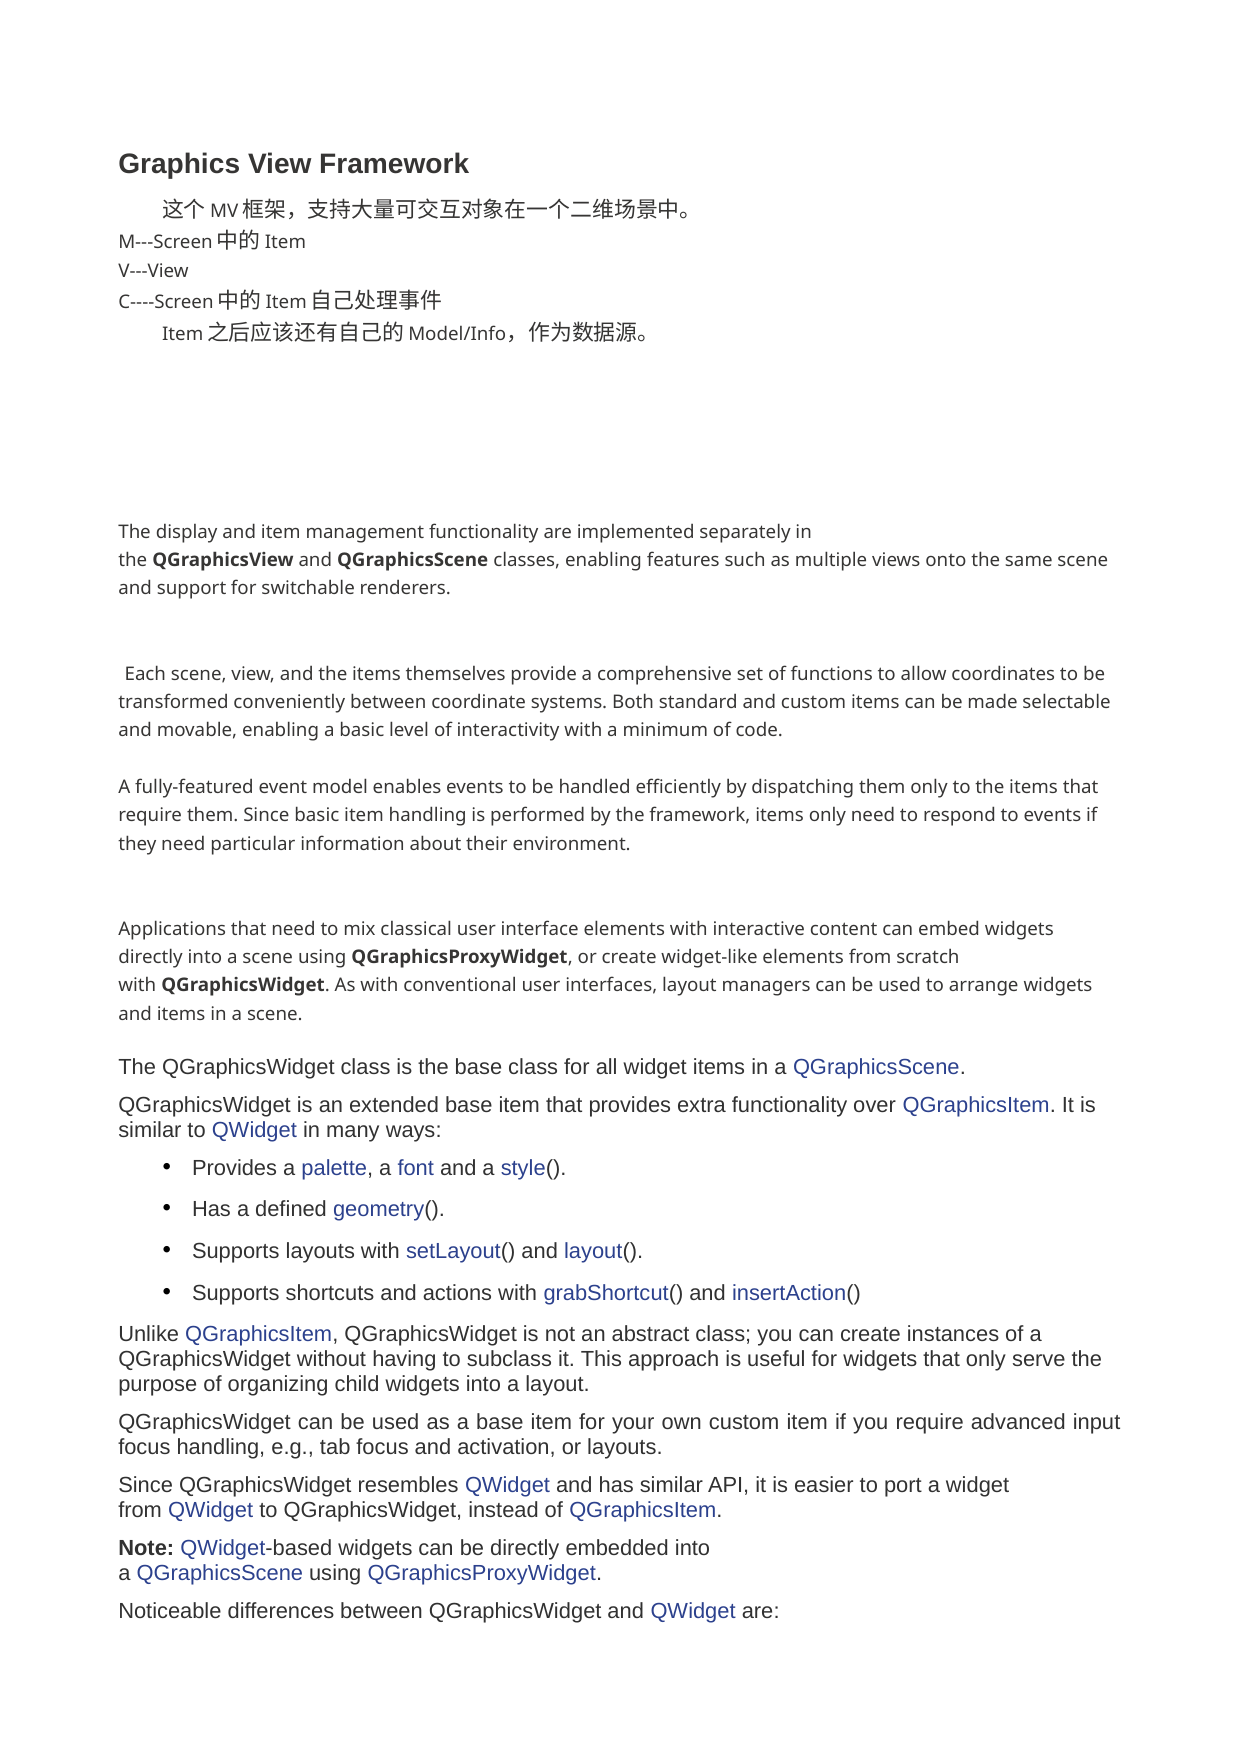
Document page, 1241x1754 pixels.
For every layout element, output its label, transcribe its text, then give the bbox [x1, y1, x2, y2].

text Since QGraphicsWidget resembles QWidget and has similar API, it is easier to port a widget from QWidget to QGraphicsWidget, instead of QGraphicsItem. [118, 1472, 1122, 1522]
text Noticeable differences between QGraphicsWidget and QWidget are: [118, 1598, 1122, 1623]
text Note: QWidget-based widgets can be directly embedded into a QGraphicsScene using QGraphicsProxyWidget. [118, 1535, 1122, 1585]
text QGraphicsWidget can be used as a base item for your own custom item if you require advanced input focus handling, e.g., tab focus and activation, or layouts. [118, 1409, 1122, 1459]
text QGraphicsWidget is an extended base item that provides extra functionality over QGraphicsItem. It is similar to QWidget in many ways: [118, 1092, 1122, 1142]
text Each scene, view, and the items themselves provide a comprehensive set of functions to allow coordinates to be transformed conveniently between coordinate systems. Both standard and custom items can be made selectable and movable, enabling a basic level of interactivity with a minimum of code. [118, 657, 1122, 742]
text The display and item management functionality are implemented separately in the QGraphicsView and QGraphicsScene classes, enabling features such as multiple views onto the same scene and support for switchable renderers. [118, 515, 1122, 600]
text Item之后应该还有自己的Model/Info，作为数据源。 [118, 315, 1122, 347]
text Unlike QGraphicsItem, QGraphicsWidget is not an abstract class; you can create instances of a QGraphicsWidget without having to subclass it. This approach is useful for widgets that only serve the purpose of organizing child widgets into a layout. [118, 1321, 1122, 1397]
list Provides a palette, a font and a style(). [162, 1155, 1122, 1181]
list Supports shortcuts and actions with grabShortcut() and insertAction() [162, 1279, 1122, 1305]
text A fully-featured event model enables events to be handled efficiently by dispatching them only to the items that require them. Since basic item handling is performed by the framework, items only need to respond to events if they need particular information about their environment. [118, 771, 1122, 855]
list Has a defined geometry(). [162, 1196, 1122, 1222]
text V---View [118, 255, 1122, 283]
text C----Screen中的Item自己处理事件 [118, 283, 1122, 315]
text The QGraphicsWidget class is the base class for all widget items in a QGraphicsScene. [118, 1054, 1122, 1079]
text M---Screen中的Item [118, 223, 1122, 255]
list Supports layouts with setLayout() and layout(). [162, 1238, 1122, 1264]
text Applications that need to mix classical user interface elements with interactive content can embed widgets directly into a scene using QGraphicsProxyWidget, or create widget-like elements from scratch with QGraphicsWidget. As with conventional user interfaces, layout managers can be used to arrange widgets and items in a scene. [118, 913, 1122, 1025]
text Graphics View Framework [118, 118, 1122, 179]
text 这个MV框架，支持大量可交互对象在一个二维场景中。 [118, 192, 1122, 223]
